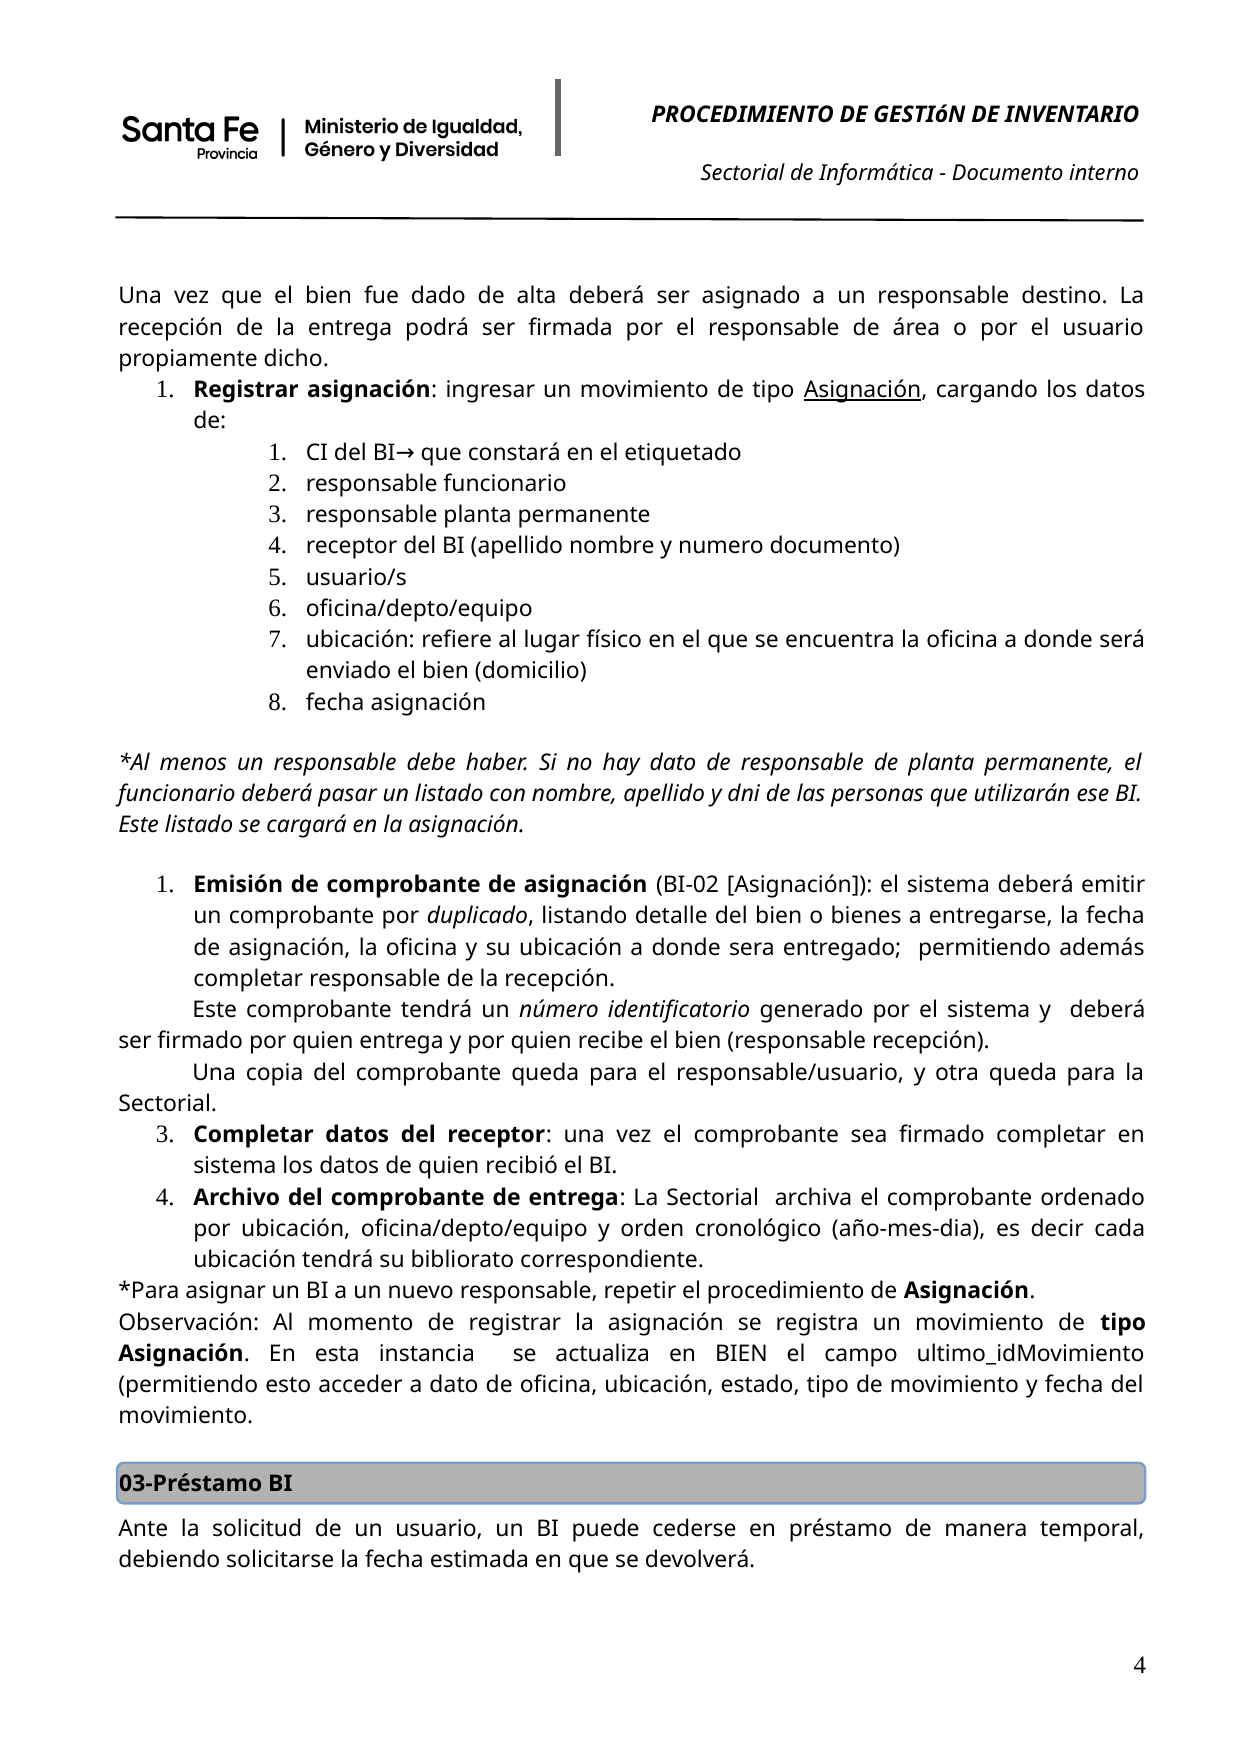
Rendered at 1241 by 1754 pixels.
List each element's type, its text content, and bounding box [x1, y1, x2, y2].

text Una vez que el bien fue dado de alta deberá ser asignado a un responsable destino. La recepción de la entrega podrá ser firmada por el responsable de área o por el usuario propiamente dicho. [118, 279, 1146, 373]
list responsable planta permanente [268, 498, 1146, 529]
list ubicación: refiere al lugar físico en el que se encuentra la oficina a donde será enviado el bien (domicilio) [268, 623, 1146, 686]
text Ante la solicitud de un usuario, un BI puede cederse en préstamo de manera temporal, debiendo solicitarse la fecha estimada en que se devolverá. [118, 1512, 1146, 1574]
list CI del BI→ que constará en el etiquetado [268, 436, 1146, 467]
list Emisión de comprobante de asignación (BI-02 [Asignación]): el sistema deberá emitir un comprobante por duplicado, listando detalle del bien o bienes a entregarse, la fecha de asignación, la oficina y su ubicación a donde sera entregado; permitiendo además completar responsable de la recepción. [156, 868, 1146, 993]
list oficina/depto/equipo [268, 592, 1146, 623]
list Archivo del comprobante de entrega: La Sectorial archiva el comprobante ordenado por ubicación, oficina/depto/equipo y orden cronológico (año-mes-dia), es decir cada ubicación tendrá su bibliorato correspondiente. [156, 1181, 1146, 1274]
picture [102, 100, 550, 170]
text Observación: Al momento de registrar la asignación se registra un movimiento de tipo Asignación. En esta instancia se actualiza en BIEN el campo ultimo_idMovimiento (permitiendo esto acceder a dato de oficina, ubicación, estado, tipo de movimiento y fecha del movimiento. [118, 1306, 1146, 1431]
list usuario/s [268, 561, 1146, 592]
text Este comprobante tendrá un número identificatorio generado por el sistema y deberá ser firmado por quien entrega y por quien recibe el bien (responsable recepción). [118, 993, 1146, 1056]
text *Para asignar un BI a un nuevo responsable, repetir el procedimiento de Asignación. [118, 1274, 1146, 1306]
list Registrar asignación: ingresar un movimiento de tipo Asignación, cargando los datos de: [156, 373, 1146, 436]
text Una copia del comprobante queda para el responsable/usuario, y otra queda para la Sectorial. [118, 1056, 1146, 1118]
list receptor del BI (apellido nombre y numero documento) [268, 529, 1146, 561]
list fecha asignación [268, 686, 1146, 717]
list Completar datos del receptor: una vez el comprobante sea firmado completar en sistema los datos de quien recibió el BI. [156, 1118, 1146, 1181]
list responsable funcionario [268, 467, 1146, 498]
text *Al menos un responsable debe haber. Si no hay dato de responsable de planta permanente, el funcionario deberá pasar un listado con nombre, apellido y dni de las personas que utilizarán ese BI. Este listado se cargará en la asignación. [118, 746, 1146, 839]
